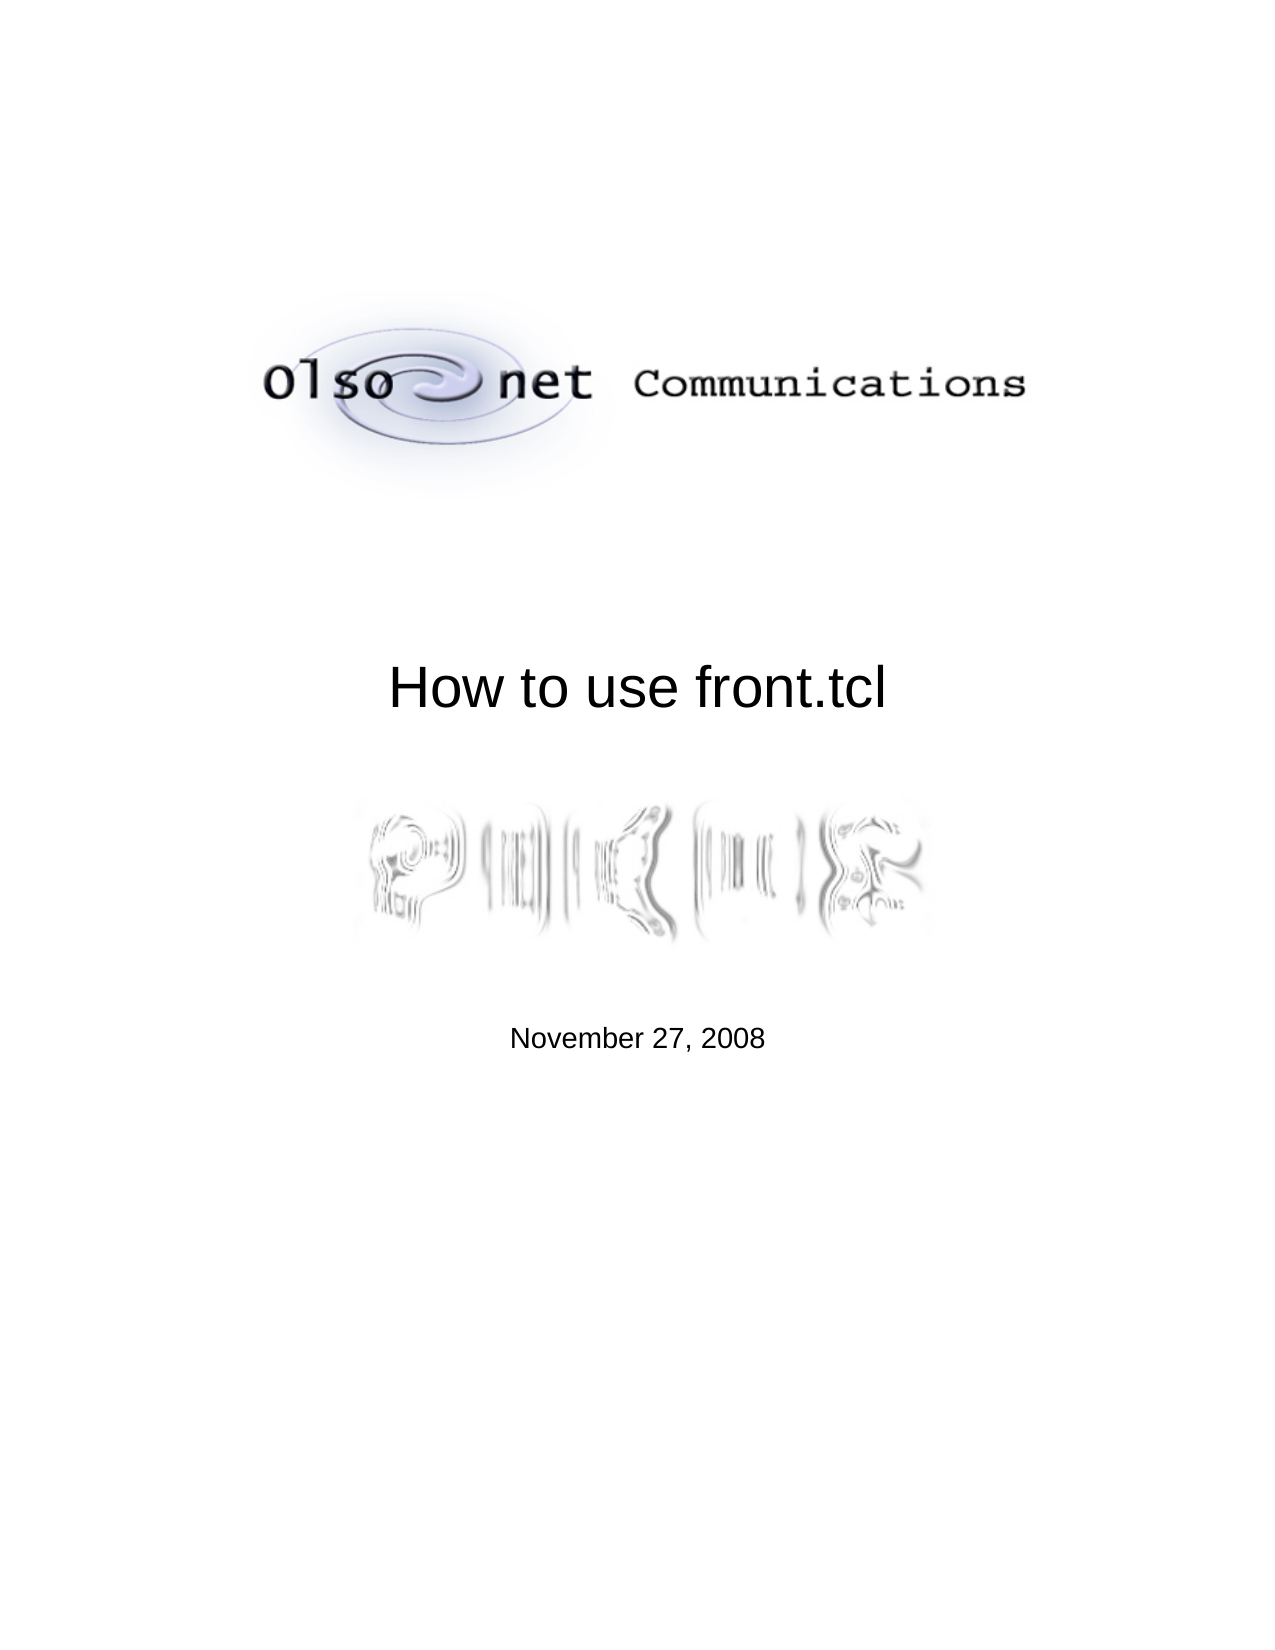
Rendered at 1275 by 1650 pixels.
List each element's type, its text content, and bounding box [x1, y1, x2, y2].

picture [241, 291, 1034, 498]
text How to use front.tcl [210, 655, 1065, 720]
text November 27, 2008 [210, 1022, 1065, 1055]
picture [332, 777, 955, 1009]
